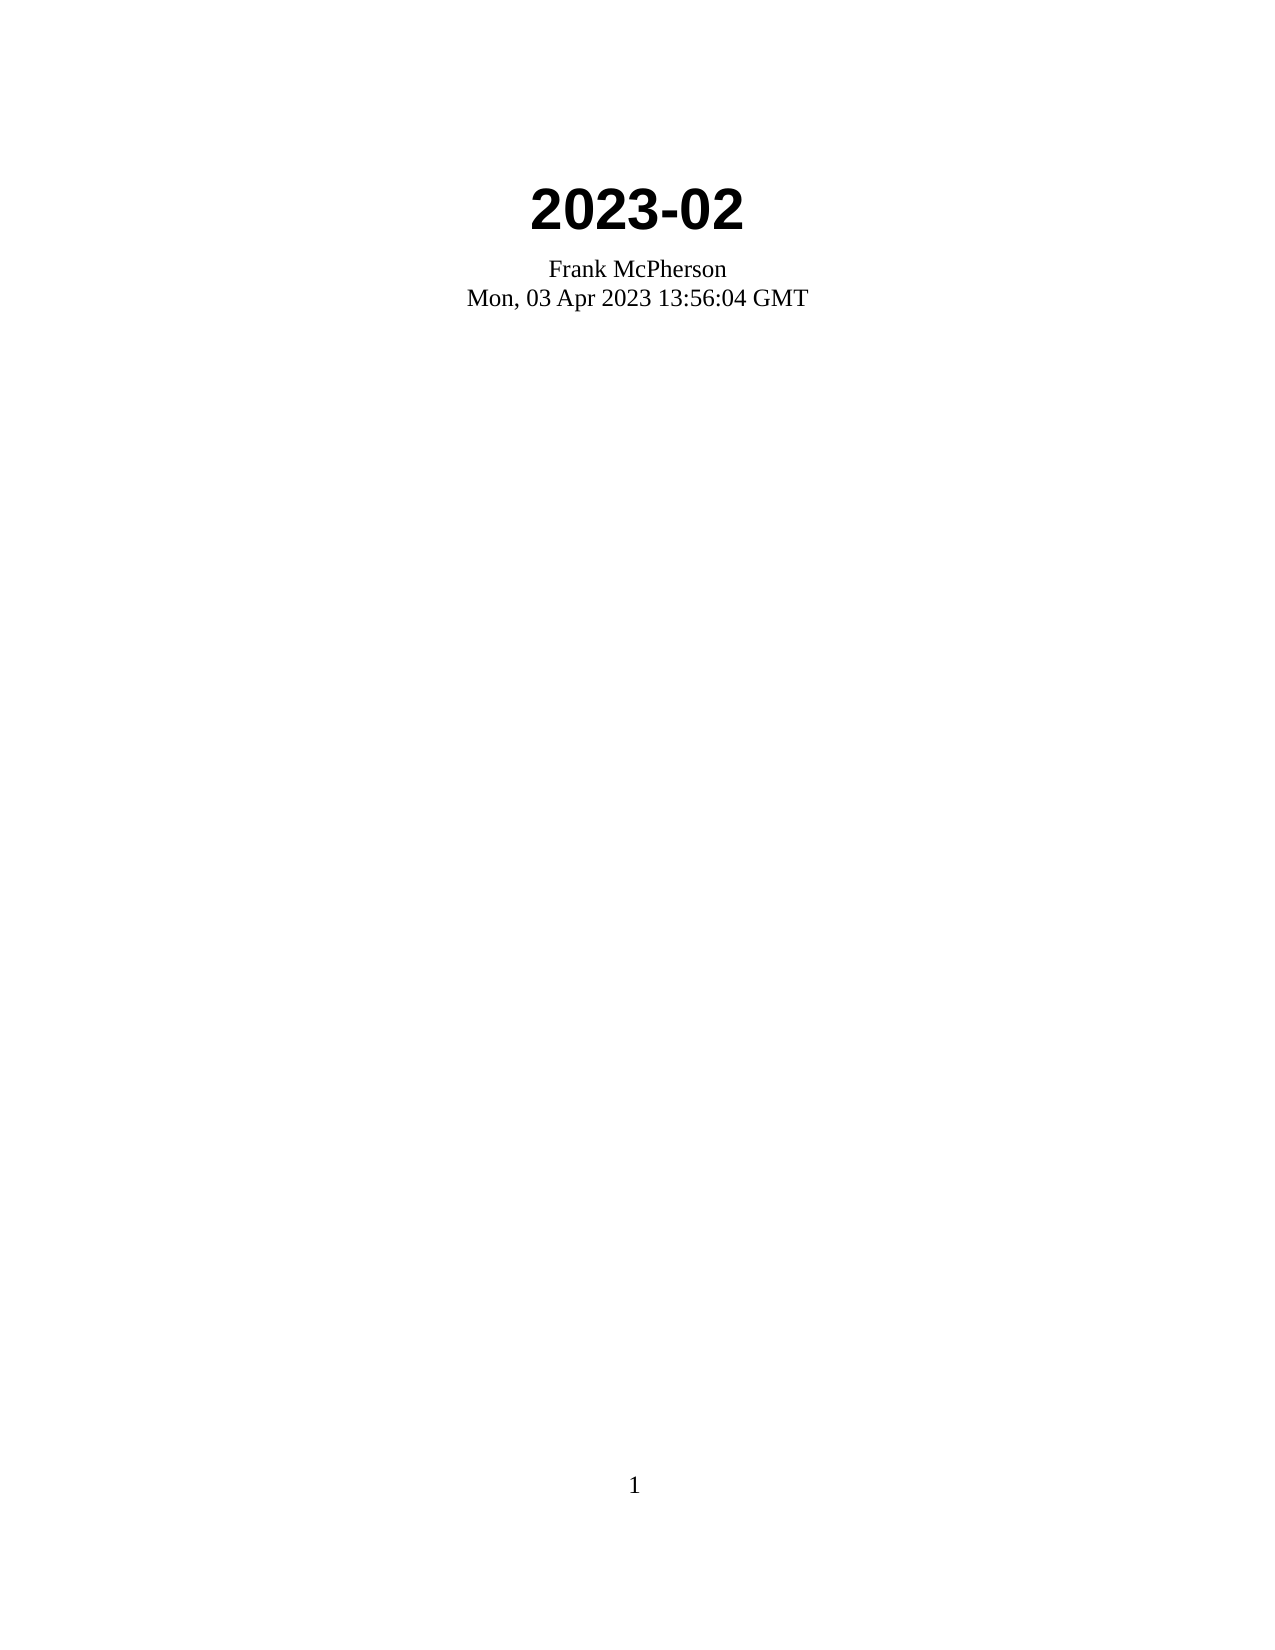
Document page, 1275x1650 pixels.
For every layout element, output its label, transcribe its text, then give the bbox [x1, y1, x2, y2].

text Frank McPherson [150, 254, 1125, 283]
title 2023-02 [150, 175, 1125, 242]
text Mon, 03 Apr 2023 13:56:04 GMT [150, 283, 1125, 312]
